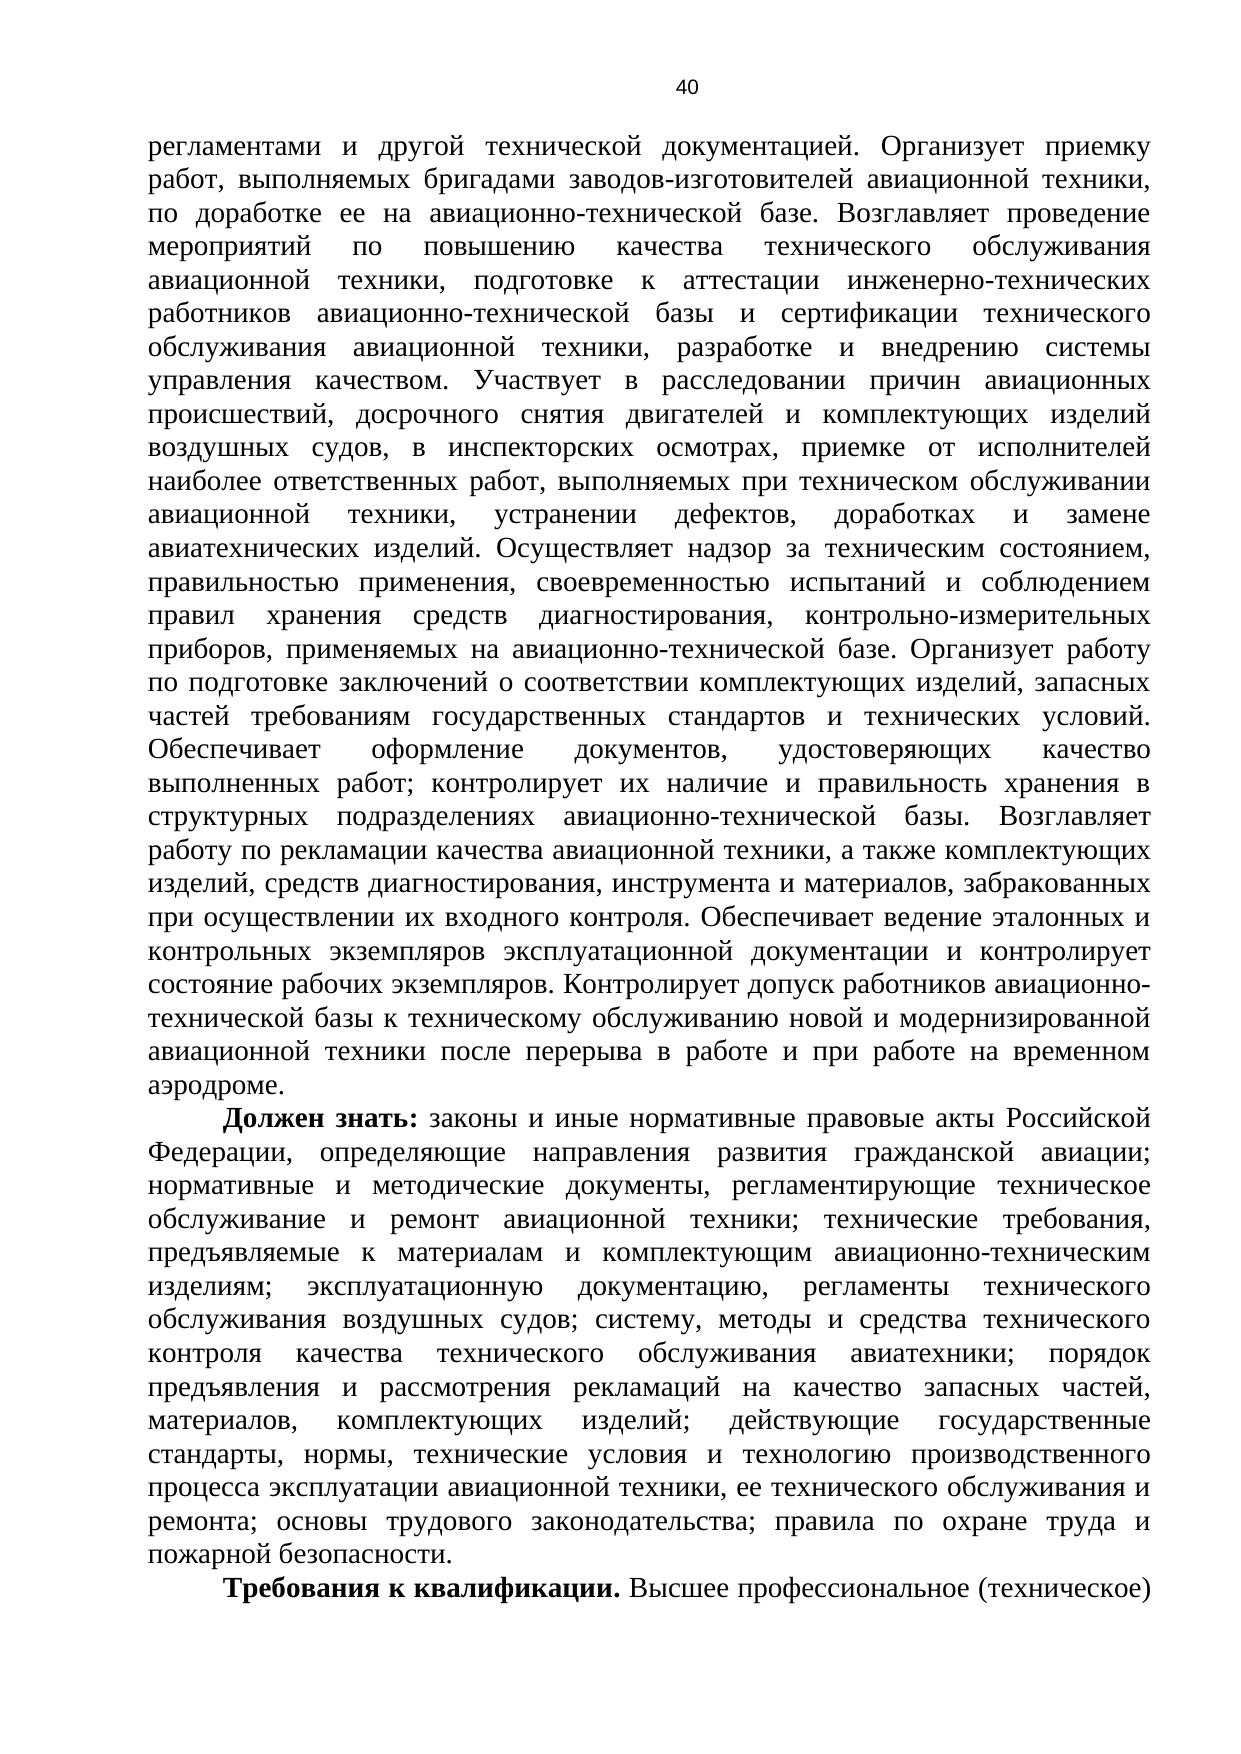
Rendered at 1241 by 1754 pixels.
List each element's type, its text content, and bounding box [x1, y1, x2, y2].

text регламентами и другой технической документацией. Организует приемку работ, выполняемых бригадами заводов-изготовителей авиационной техники, по доработке ее на авиационно-технической базе. Возглавляет проведение мероприятий по повышению качества технического обслуживания авиационной техники, подготовке к аттестации инженерно-технических работников авиационно-технической базы и сертификации технического обслуживания авиационной техники, разработке и внедрению системы управления качеством. Участвует в расследовании причин авиационных происшествий, досрочного снятия двигателей и комплектующих изделий воздушных судов, в инспекторских осмотрах, приемке от исполнителей наиболее ответственных работ, выполняемых при техническом обслуживании авиационной техники, устранении дефектов, доработках и замене авиатехнических изделий. Осуществляет надзор за техническим состоянием, правильностью применения, своевременностью испытаний и соблюдением правил хранения средств диагностирования, контрольно-измерительных приборов, применяемых на авиационно-технической базе. Организует работу по подготовке заключений о соответствии комплектующих изделий, запасных частей требованиям государственных стандартов и технических условий. Обеспечивает оформление документов, удостоверяющих качество выполненных работ; контролирует их наличие и правильность хранения в структурных подразделениях авиационно-технической базы. Возглавляет работу по рекламации качества авиационной техники, а также комплектующих изделий, средств диагностирования, инструмента и материалов, забракованных при осуществлении их входного контроля. Обеспечивает ведение эталонных и контрольных экземпляров эксплуатационной документации и контролирует состояние рабочих экземпляров. Контролирует допуск работников авиационно-технической базы к техническому обслуживанию новой и модернизированной авиационной техники после перерыва в работе и при работе на временном аэродроме. [148, 128, 1152, 1100]
text Должен знать: законы и иные нормативные правовые акты Российской Федерации, определяющие направления развития гражданской авиации; нормативные и методические документы, регламентирующие техническое обслуживание и ремонт авиационной техники; технические требования, предъявляемые к материалам и комплектующим авиационно-техническим изделиям; эксплуатационную документацию, регламенты технического обслуживания воздушных судов; систему, методы и средства технического контроля качества технического обслуживания авиатехники; порядок предъявления и рассмотрения рекламаций на качество запасных частей, материалов, комплектующих изделий; действующие государственные стандарты, нормы, технические условия и технологию производственного процесса эксплуатации авиационной техники, ее технического обслуживания и ремонта; основы трудового законодательства; правила по охране труда и пожарной безопасности. [148, 1100, 1152, 1570]
text Требования к квалификации. Высшее профессиональное (техническое) [148, 1570, 1152, 1603]
